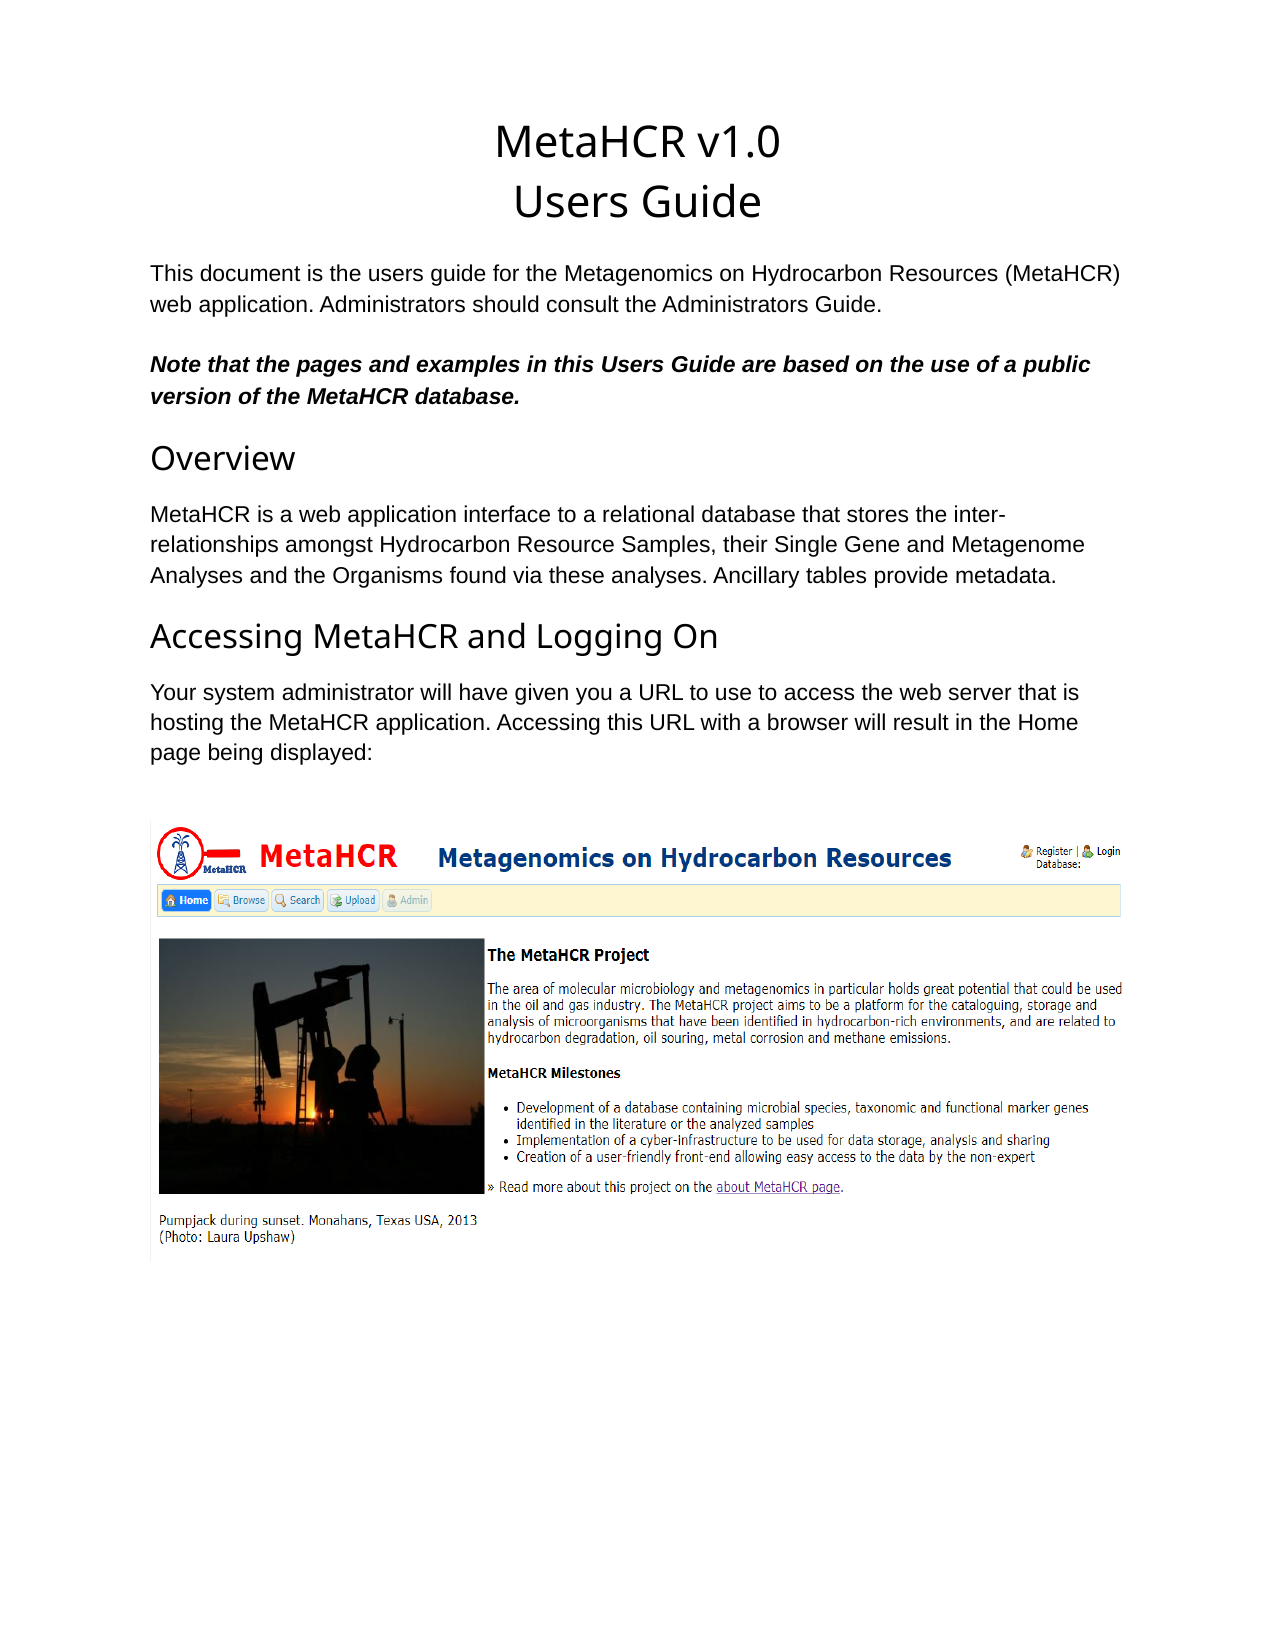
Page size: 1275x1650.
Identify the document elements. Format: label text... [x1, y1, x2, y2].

subtitle Accessing MetaHCR and Logging On [150, 613, 1125, 658]
text Note that the pages and examples in this Users Guide are based on the use of a public version of the MetaHCR database. [150, 351, 1125, 409]
text This document is the users guide for the Metagenomics on Hydrocarbon Resources (MetaHCR) web application. Administrators should consult the Administrators Guide. [150, 260, 1125, 317]
title Users Guide [150, 171, 1125, 230]
subtitle Overview [150, 435, 1125, 480]
text Your system administrator will have given you a URL to use to access the web server that is hosting the MetaHCR application. Accessing this URL with a browser will result in the Home page being displayed: [150, 679, 1125, 766]
picture [150, 820, 1125, 1262]
title MetaHCR v1.0 [150, 111, 1125, 171]
text MetaHCR is a web application interface to a relational database that stores the inter-relationships amongst Hydrocarbon Resource Samples, their Single Gene and Metagenome Analyses and the Organisms found via these analyses. Ancillary tables provide metadata. [150, 501, 1125, 588]
